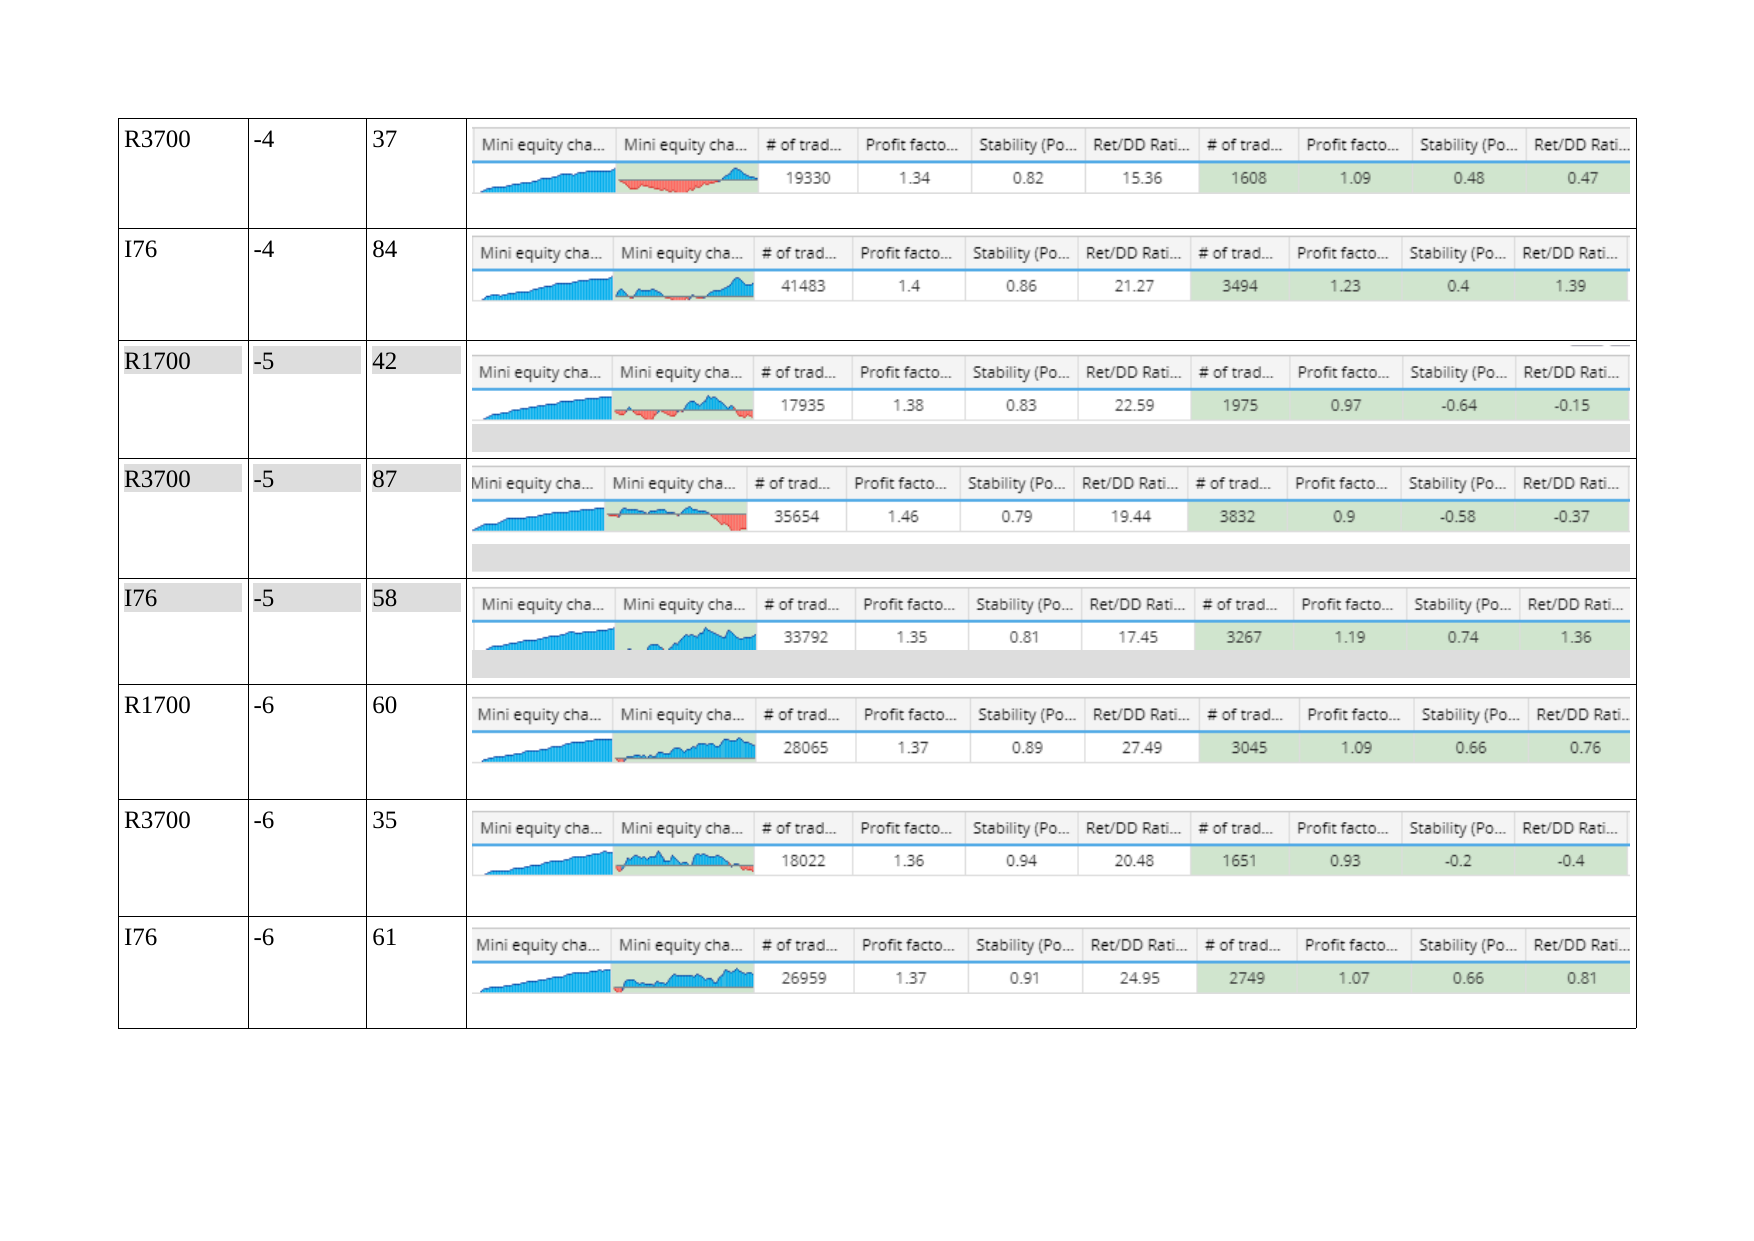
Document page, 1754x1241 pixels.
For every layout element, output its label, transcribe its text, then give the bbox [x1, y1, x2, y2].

table_cell [467, 341, 1636, 458]
picture [472, 922, 1630, 994]
table_cell I76 [119, 917, 248, 1028]
table_cell [467, 229, 1636, 340]
table_cell 61 [367, 917, 466, 1028]
picture [472, 690, 1630, 765]
table_cell 42 [367, 341, 466, 458]
picture [472, 123, 1630, 194]
table_cell -5 [249, 579, 366, 684]
table_cell [467, 584, 1636, 684]
table_cell [467, 800, 1636, 916]
picture [472, 233, 1630, 306]
table_cell -6 [249, 917, 366, 1028]
table_cell R3700 [119, 459, 248, 578]
picture [472, 804, 1630, 882]
table_cell 58 [367, 579, 466, 684]
picture [472, 583, 1630, 650]
table_cell [467, 685, 1636, 799]
table_cell R1700 [119, 341, 248, 458]
table_cell R1700 [119, 685, 248, 799]
table_cell [467, 917, 1636, 1028]
table_cell 35 [367, 800, 466, 916]
table_cell -4 [249, 119, 366, 228]
table_cell -6 [249, 685, 366, 799]
table_cell [467, 119, 1636, 193]
table_cell -6 [249, 800, 366, 916]
table_cell R3700 [119, 119, 248, 228]
table_cell [467, 459, 1636, 578]
table_cell 84 [367, 229, 466, 340]
table_cell -5 [249, 341, 366, 458]
table_cell -4 [249, 229, 366, 340]
table_cell 87 [367, 459, 466, 578]
table_cell I76 [119, 229, 248, 340]
table_cell -5 [249, 459, 366, 578]
table_cell I76 [119, 579, 248, 684]
table_cell [467, 194, 1636, 228]
picture [472, 345, 1630, 424]
table_cell 37 [367, 119, 466, 228]
picture [472, 463, 1630, 544]
table_cell [467, 579, 1636, 583]
table_cell R3700 [119, 800, 248, 916]
table_cell 60 [367, 685, 466, 799]
